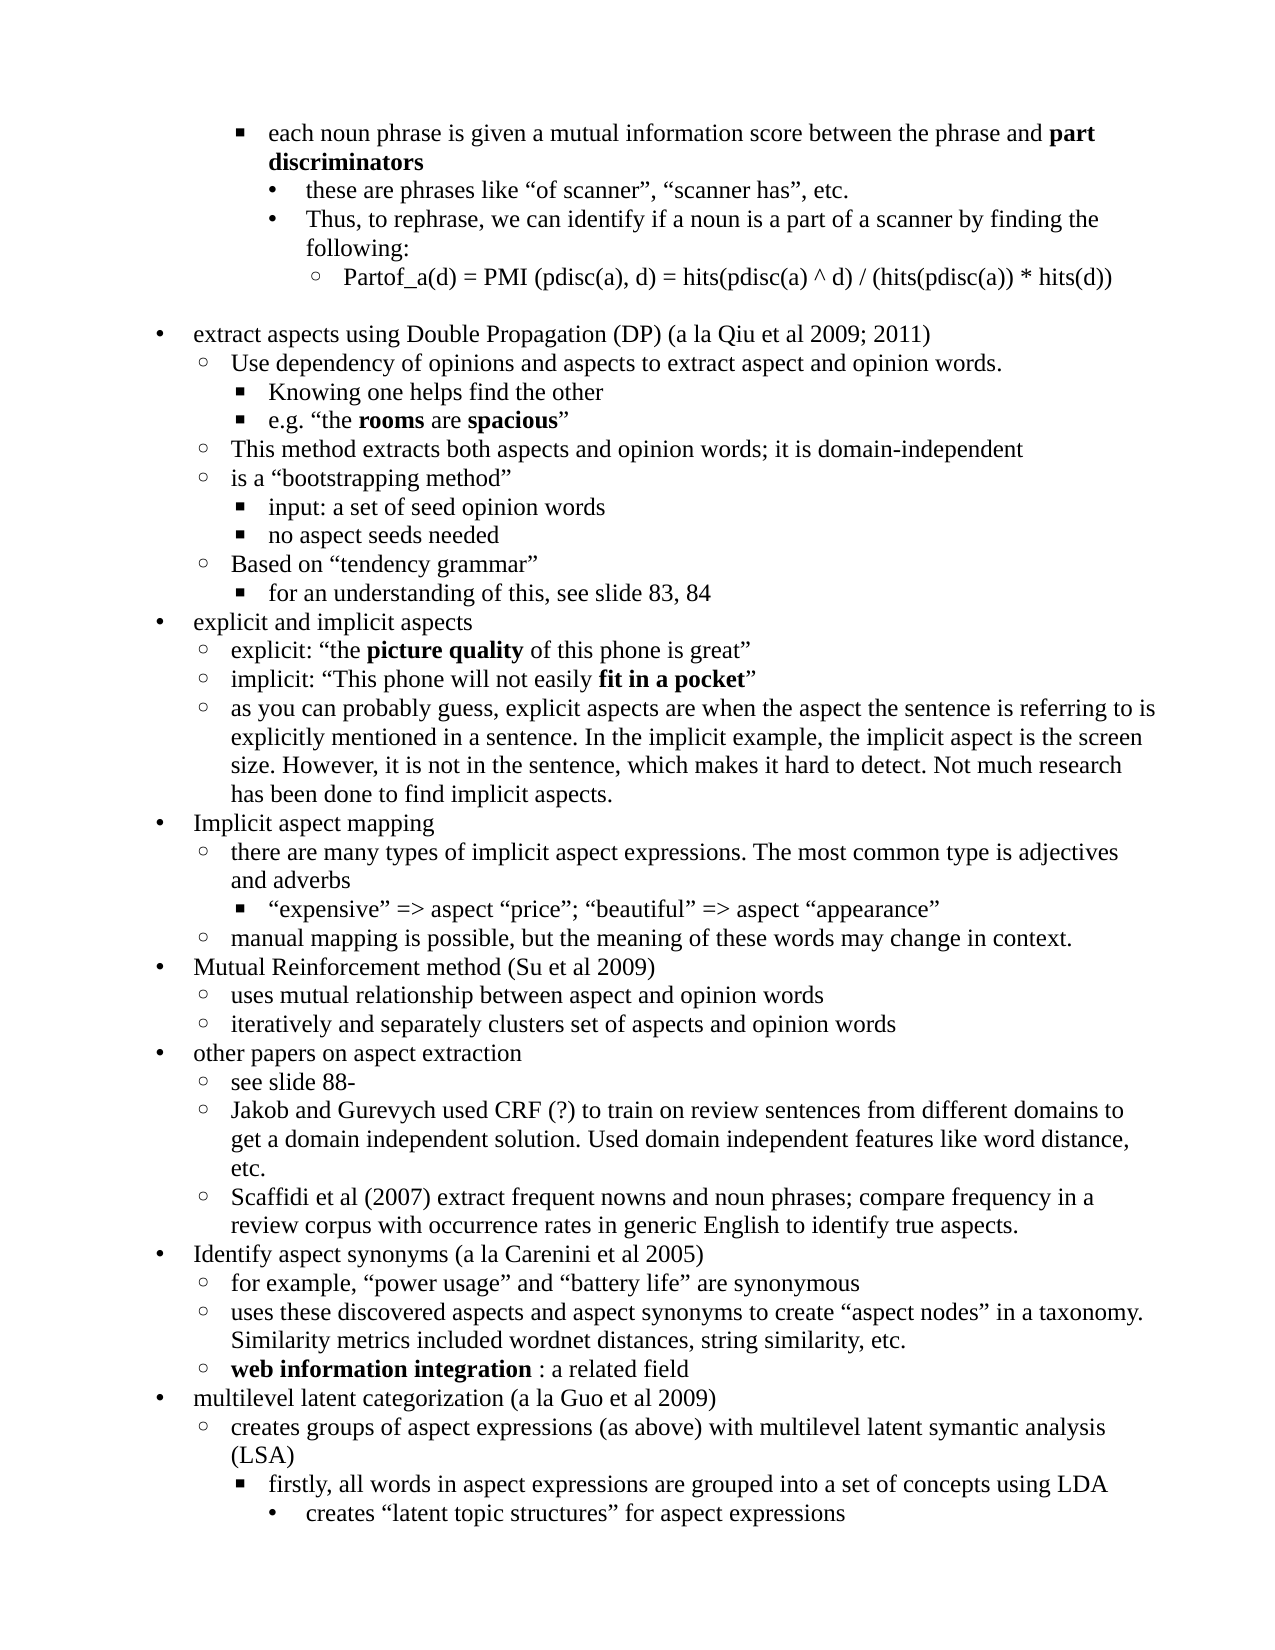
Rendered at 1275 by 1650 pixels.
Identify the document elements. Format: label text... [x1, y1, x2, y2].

list e.g. “the rooms are spacious” [231, 406, 1157, 434]
list other papers on aspect extraction [156, 1038, 1157, 1067]
list each noun phrase is given a mutual information score between the phrase and part discriminators [231, 118, 1157, 176]
list is a “bootstrapping method” [193, 463, 1157, 492]
list Use dependency of opinions and aspects to extract aspect and opinion words. [193, 348, 1157, 377]
list see slide 88- [193, 1067, 1157, 1096]
list uses mutual relationship between aspect and opinion words [193, 981, 1157, 1009]
list these are phrases like “of scanner”, “scanner has”, etc. [268, 176, 1157, 204]
list no aspect seeds needed [231, 521, 1157, 549]
list “expensive” => aspect “price”; “beautiful” => aspect “appearance” [231, 894, 1157, 923]
list Identify aspect synonyms (a la Carenini et al 2005) [156, 1239, 1157, 1268]
list Scaffidi et al (2007) extract frequent nowns and noun phrases; compare frequency in a review corpus with occurrence rates in generic English to identify true aspects. [193, 1182, 1157, 1239]
list as you can probably guess, explicit aspects are when the aspect the sentence is referring to is explicitly mentioned in a sentence. In the implicit example, the implicit aspect is the screen size. However, it is not in the sentence, which makes it hard to detect. Not much research has been done to find implicit aspects. [193, 693, 1157, 808]
list there are many types of implicit aspect expressions. The most common type is adjectives and adverbs [193, 837, 1157, 894]
list firstly, all words in aspect expressions are grouped into a set of concepts using LDA [231, 1469, 1157, 1498]
list input: a set of seed opinion words [231, 492, 1157, 521]
list creates groups of aspect expressions (as above) with multilevel latent symantic analysis (LSA) [193, 1412, 1157, 1469]
list Knowing one helps find the other [231, 377, 1157, 406]
list This method extracts both aspects and opinion words; it is domain-independent [193, 434, 1157, 463]
list extract aspects using Double Propagation (DP) (a la Qiu et al 2009; 2011) [156, 319, 1157, 348]
list explicit: “the picture quality of this phone is great” [193, 636, 1157, 664]
list for an understanding of this, see slide 83, 84 [231, 578, 1157, 607]
list implicit: “This phone will not easily fit in a pocket” [193, 664, 1157, 693]
list explicit and implicit aspects [156, 607, 1157, 636]
list manual mapping is possible, but the meaning of these words may change in context. [193, 923, 1157, 952]
list multilevel latent categorization (a la Guo et al 2009) [156, 1383, 1157, 1412]
list iteratively and separately clusters set of aspects and opinion words [193, 1009, 1157, 1038]
list creates “latent topic structures” for aspect expressions [268, 1498, 1157, 1527]
list web information integration : a related field [193, 1354, 1157, 1383]
list Partof_a(d) = PMI (pdisc(a), d) = hits(pdisc(a) ^ d) / (hits(pdisc(a)) * hits(d)) [306, 262, 1157, 319]
list Thus, to rephrase, we can identify if a noun is a part of a scanner by finding the following: [268, 204, 1157, 262]
list for example, “power usage” and “battery life” are synonymous [193, 1268, 1157, 1297]
list Mutual Reinforcement method (Su et al 2009) [156, 952, 1157, 981]
list uses these discovered aspects and aspect synonyms to create “aspect nodes” in a taxonomy. Similarity metrics included wordnet distances, string similarity, etc. [193, 1297, 1157, 1354]
list Based on “tendency grammar” [193, 549, 1157, 578]
list Jakob and Gurevych used CRF (?) to train on review sentences from different domains to get a domain independent solution. Used domain independent features like word distance, etc. [193, 1096, 1157, 1182]
list Implicit aspect mapping [156, 808, 1157, 837]
